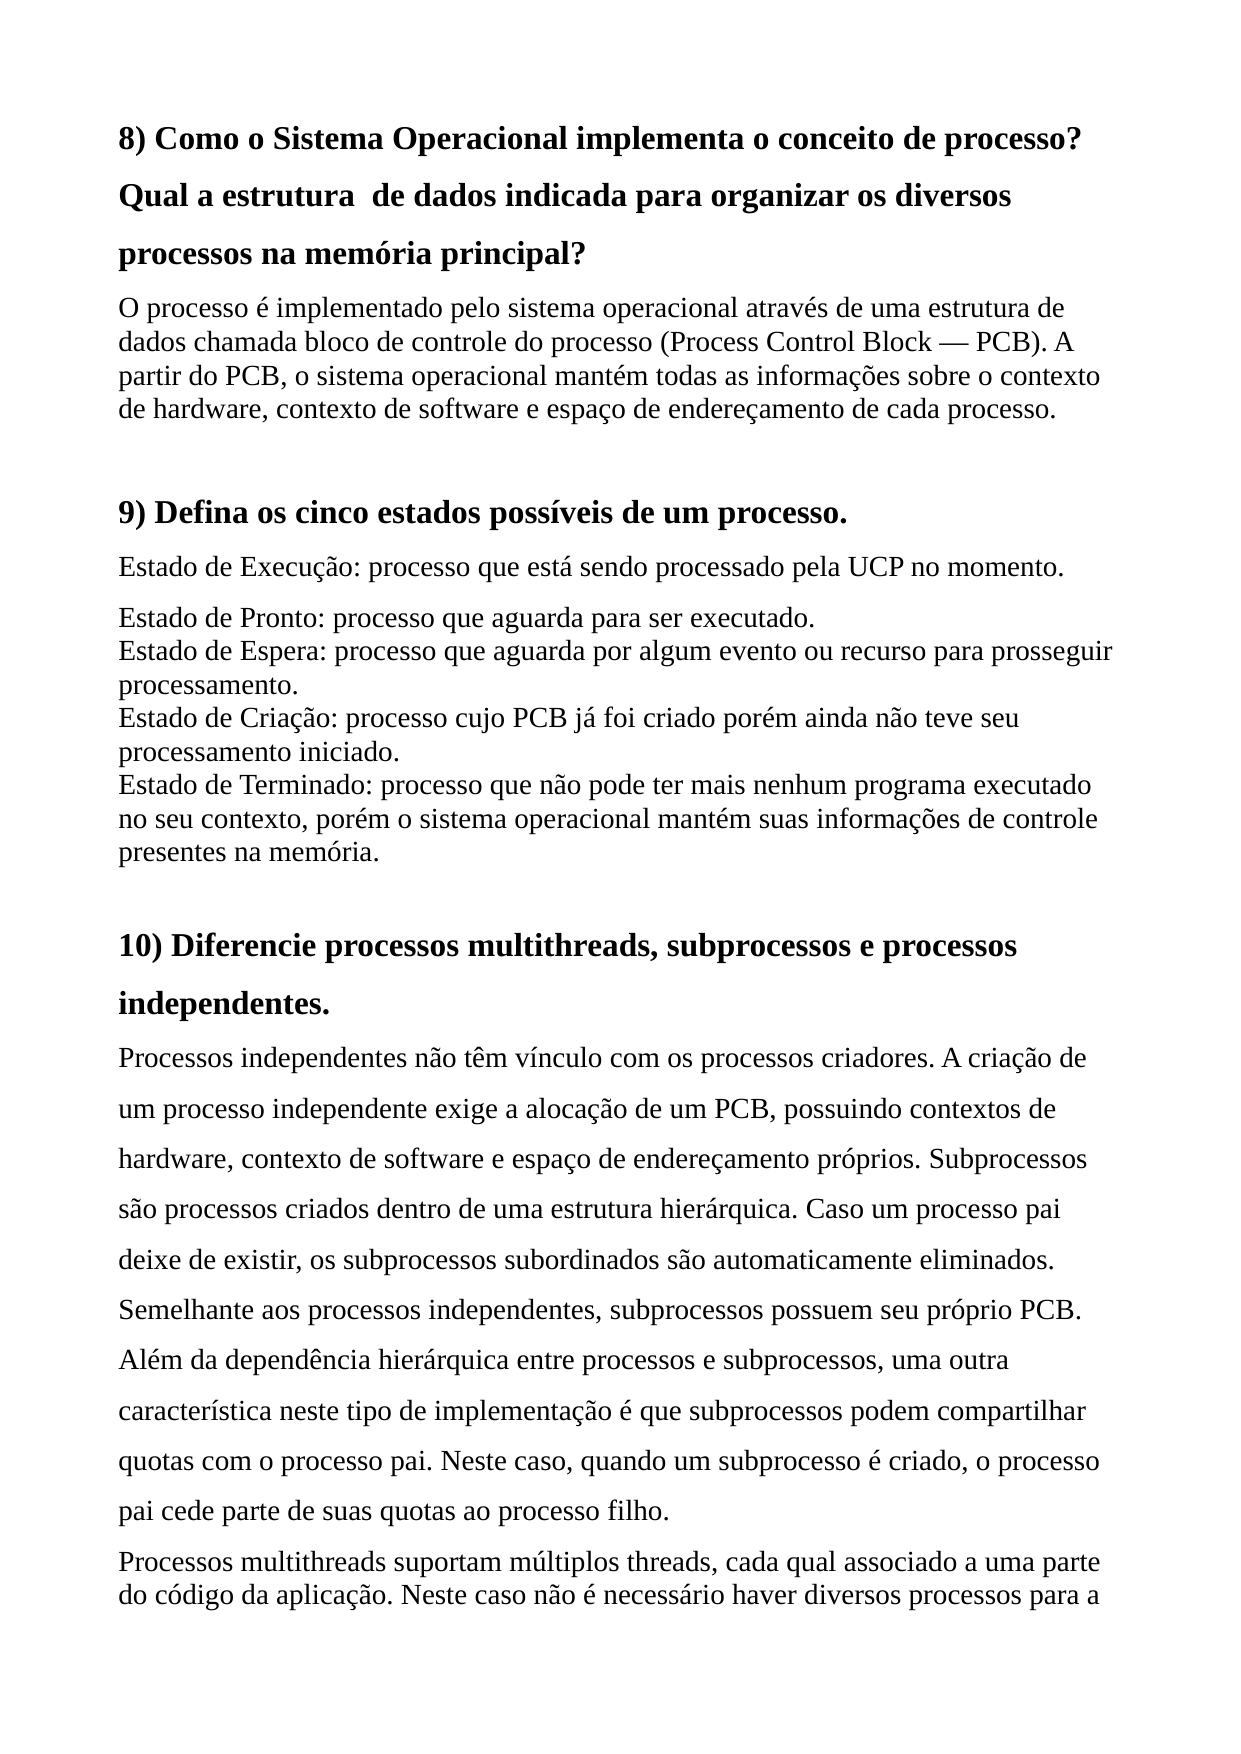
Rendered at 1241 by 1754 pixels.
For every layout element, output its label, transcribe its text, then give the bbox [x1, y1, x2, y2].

text Estado de Execução: processo que está sendo processado pela UCP no momento. [118, 549, 1122, 583]
text Estado de Criação: processo cujo PCB já foi criado porém ainda não teve seu processamento iniciado. [118, 700, 1122, 767]
text O processo é implementado pelo sistema operacional através de uma estrutura de dados chamada bloco de controle do processo (Process Control Block — PCB). A partir do PCB, o sistema operacional mantém todas as informações sobre o contexto de hardware, contexto de software e espaço de endereçamento de cada processo. [118, 291, 1122, 425]
text 10) Diferencie processos multithreads, subprocessos e processos independentes. [118, 926, 1122, 1021]
text 8) Como o Sistema Operacional implementa o conceito de processo? Qual a estrutura de dados indicada para organizar os diversos processos na memória principal? [118, 118, 1122, 271]
text Estado de Espera: processo que aguarda por algum evento ou recurso para prosseguir processamento. [118, 633, 1122, 700]
text 9) Defina os cinco estados possíveis de um processo. [118, 492, 1122, 530]
text Estado de Terminado: processo que não pode ter mais nenhum programa executado no seu contexto, porém o sistema operacional mantém suas informações de controle presentes na memória. [118, 767, 1122, 868]
text Processos multithreads suportam múltiplos threads, cada qual associado a uma parte do código da aplicação. Neste caso não é necessário haver diversos processos para a [118, 1544, 1122, 1611]
text Estado de Pronto: processo que aguarda para ser executado. [118, 600, 1122, 633]
text Processos independentes não têm vínculo com os processos criadores. A criação de um processo independente exige a alocação de um PCB, possuindo contextos de hardware, contexto de software e espaço de endereçamento próprios. Subprocessos são processos criados dentro de uma estrutura hierárquica. Caso um processo pai deixe de existir, os subprocessos subordinados são automaticamente eliminados. Semelhante aos processos independentes, subprocessos possuem seu próprio PCB. Além da dependência hierárquica entre processos e subprocessos, uma outra característica neste tipo de implementação é que subprocessos podem compartilhar quotas com o processo pai. Neste caso, quando um subprocesso é criado, o processo pai cede parte de suas quotas ao processo filho. [118, 1041, 1122, 1527]
